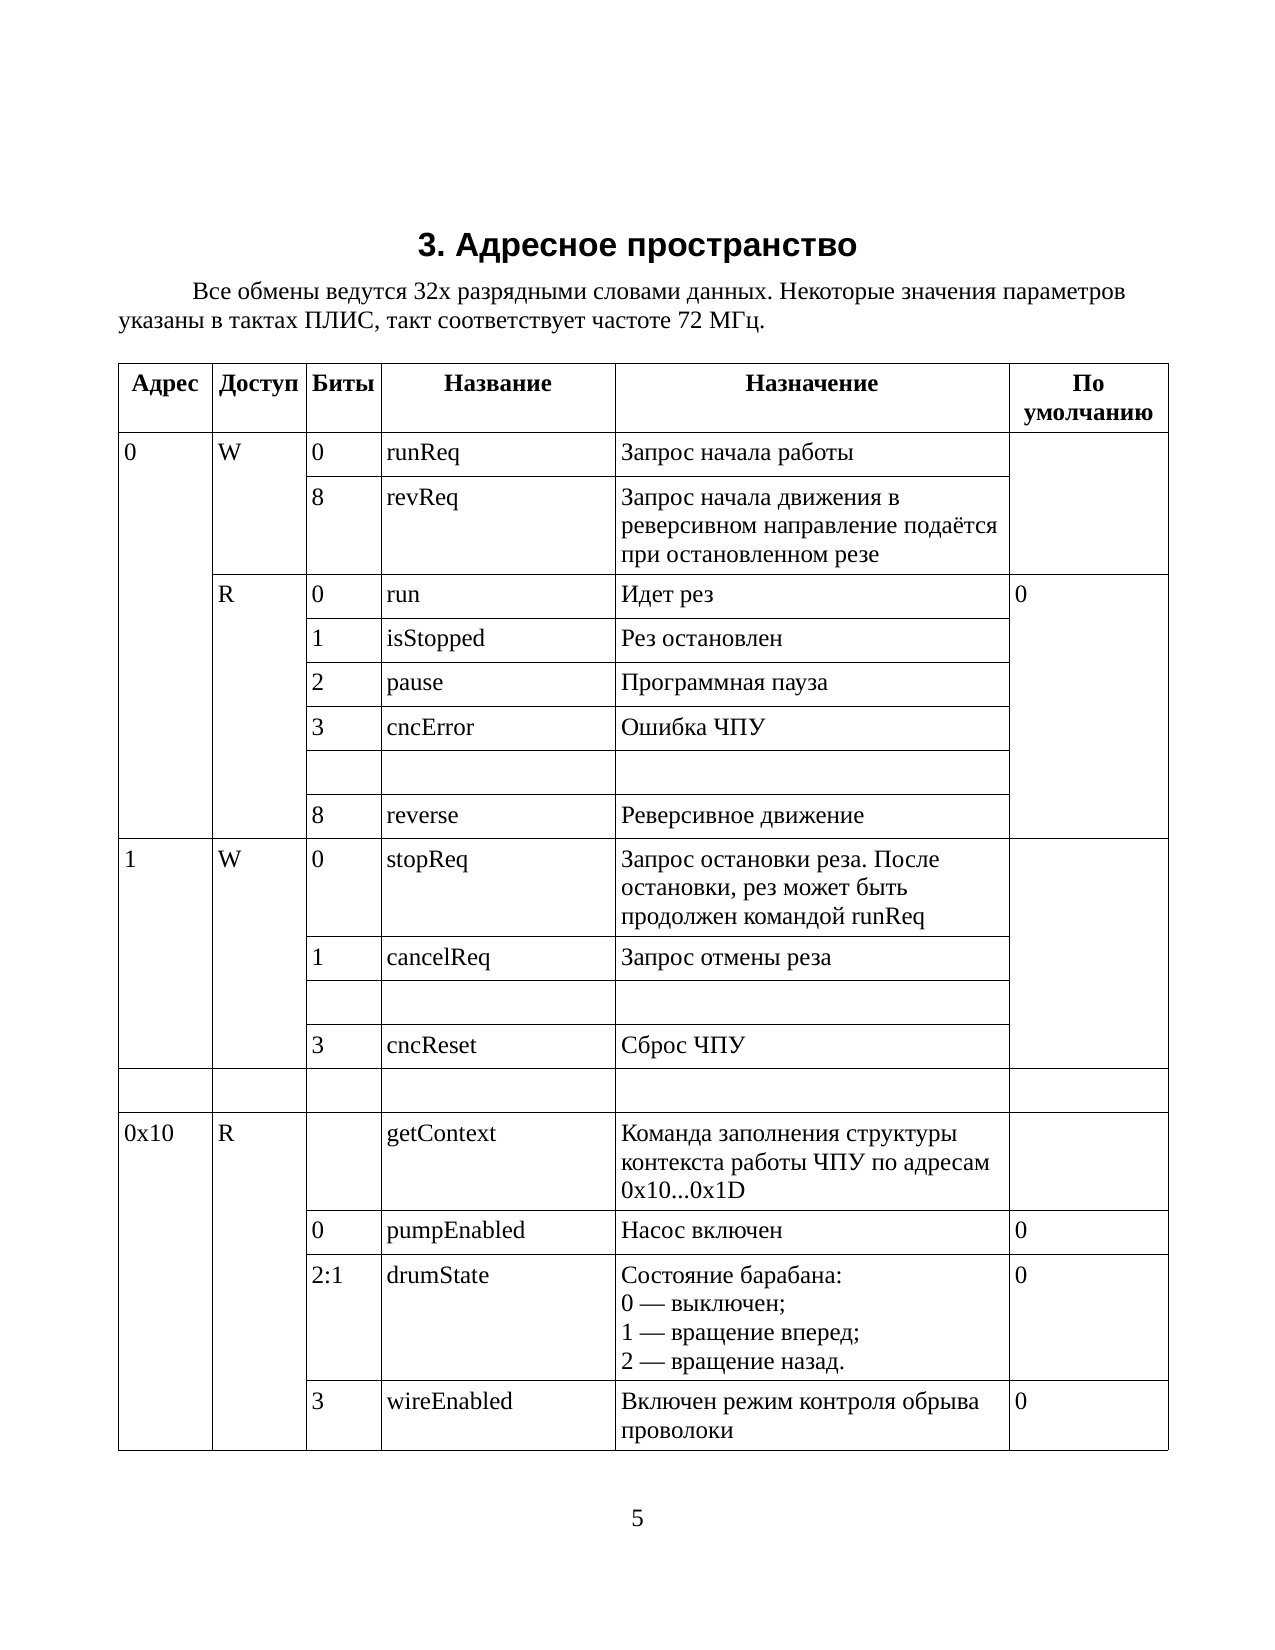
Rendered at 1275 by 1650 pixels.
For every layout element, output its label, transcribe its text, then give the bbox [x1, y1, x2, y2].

table_cell 2:1 [307, 1255, 381, 1380]
table_cell [307, 1069, 381, 1112]
table_cell 8 [307, 795, 381, 838]
table_cell [616, 1069, 1009, 1112]
table_cell [307, 751, 381, 794]
table_cell [1010, 1069, 1168, 1112]
table_cell revReq [382, 477, 615, 573]
table_cell [213, 1069, 306, 1112]
table_cell [616, 981, 1009, 1024]
table_cell stopReq [382, 839, 615, 936]
table_cell [616, 751, 1009, 794]
table_cell [307, 1113, 381, 1210]
table_header Название [382, 364, 615, 432]
table_cell R [213, 1113, 306, 1449]
table_cell [382, 751, 615, 794]
table_cell 1 [307, 619, 381, 662]
table_cell Запрос начала работы [616, 433, 1009, 476]
table_cell Команда заполнения структуры контекста работы ЧПУ по адресам 0x10...0x1D [616, 1113, 1009, 1210]
table_cell run [382, 575, 615, 618]
table_cell cncError [382, 707, 615, 750]
table_cell 1 [307, 937, 381, 980]
table_cell 0 [119, 433, 212, 838]
table_cell 0 [307, 839, 381, 936]
table_cell cancelReq [382, 937, 615, 980]
table_cell Насос включен [616, 1211, 1009, 1254]
table_cell 0 [307, 575, 381, 618]
table_cell W [213, 839, 306, 1068]
table_cell getContext [382, 1113, 615, 1210]
table_cell Ошибка ЧПУ [616, 707, 1009, 750]
table_cell wireEnabled [382, 1381, 615, 1449]
table_cell [1010, 839, 1168, 1068]
table_cell Рез остановлен [616, 619, 1009, 662]
table_cell 3 [307, 1381, 381, 1449]
table_cell runReq [382, 433, 615, 476]
text Все обмены ведутся 32х разрядными словами данных. Некоторые значения параметров указаны в тактах ПЛИС, такт соответствует частоте 72 МГц. [118, 276, 1157, 334]
table_cell 0 [307, 433, 381, 476]
table_cell drumState [382, 1255, 615, 1380]
table_cell [1010, 1113, 1168, 1210]
table_cell 1 [119, 839, 212, 1068]
subtitle 3. Адресное пространство [118, 225, 1157, 264]
table_cell 0x10 [119, 1113, 212, 1449]
table_cell 3 [307, 707, 381, 750]
table_cell Программная пауза [616, 663, 1009, 706]
table_cell 3 [307, 1025, 381, 1068]
table_cell Запрос начала движения в реверсивном направление подаётся при остановленном резе [616, 477, 1009, 573]
table_cell [382, 981, 615, 1024]
table_cell Включен режим контроля обрыва проволоки [616, 1381, 1009, 1449]
table_cell 0 [307, 1211, 381, 1254]
table_header По умолчанию [1010, 364, 1168, 432]
table_cell [1010, 433, 1168, 573]
table_cell 0 [1010, 1211, 1168, 1254]
table_cell 8 [307, 477, 381, 573]
table_cell W [213, 433, 306, 573]
table_cell 0 [1010, 1255, 1168, 1380]
table_cell Состояние барабана: 0 — выключен; 1 — вращение вперед; 2 — вращение назад. [616, 1255, 1009, 1380]
table_header Биты [307, 364, 381, 432]
table_cell Запрос остановки реза. После остановки, рез может быть продолжен командой runReq [616, 839, 1009, 936]
table_cell cncReset [382, 1025, 615, 1068]
table_cell 0 [1010, 1381, 1168, 1449]
table_cell 0 [1010, 575, 1168, 838]
table_cell Запрос отмены реза [616, 937, 1009, 980]
table_cell Сброс ЧПУ [616, 1025, 1009, 1068]
table_cell [307, 981, 381, 1024]
table_header Адрес [119, 364, 212, 432]
table_cell isStopped [382, 619, 615, 662]
table_cell 2 [307, 663, 381, 706]
table_cell Реверсивное движение [616, 795, 1009, 838]
table_cell [382, 1069, 615, 1112]
table_header Доступ [213, 364, 306, 432]
table_header Назначение [616, 364, 1009, 432]
table_cell reverse [382, 795, 615, 838]
table_cell pause [382, 663, 615, 706]
table_cell R [213, 575, 306, 838]
table_cell pumpEnabled [382, 1211, 615, 1254]
table_cell Идет рез [616, 575, 1009, 618]
table_cell [119, 1069, 212, 1112]
